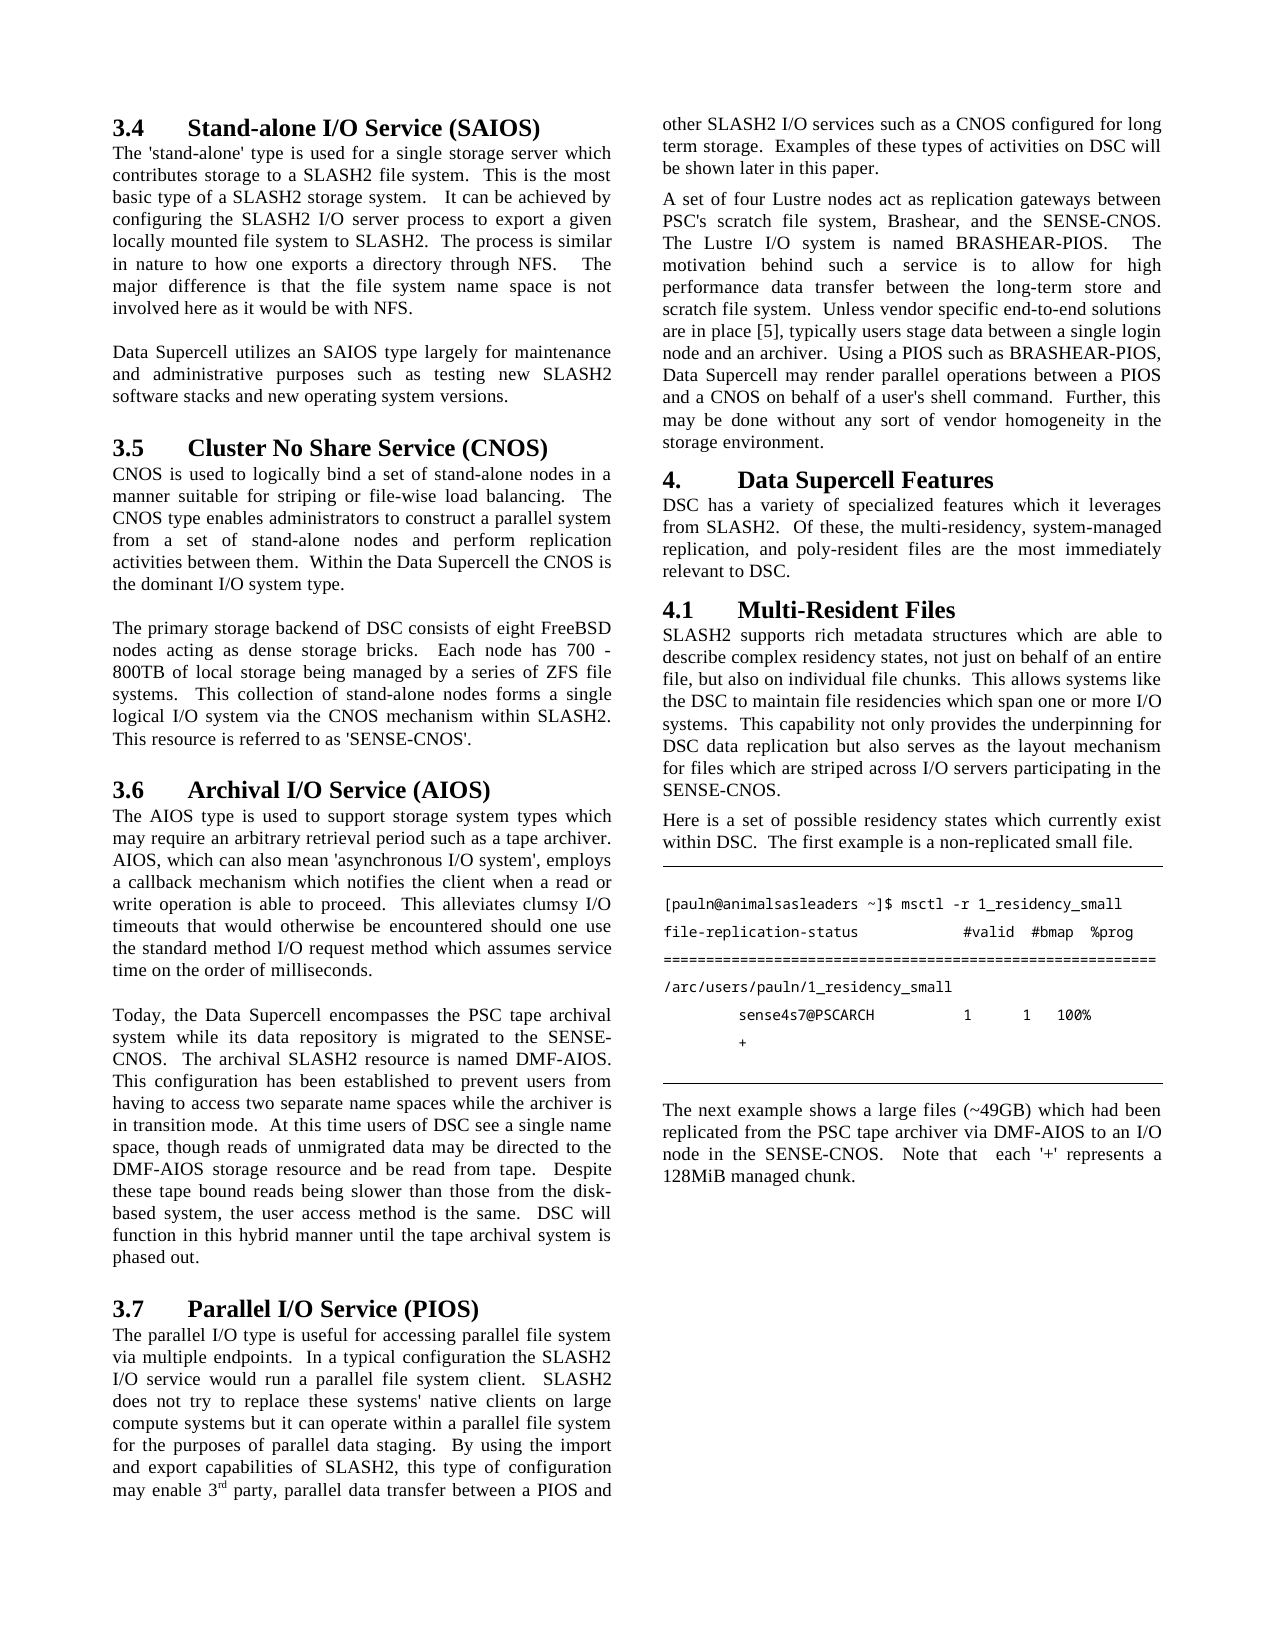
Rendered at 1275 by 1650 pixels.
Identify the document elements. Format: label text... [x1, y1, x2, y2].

text ========================================================== [663, 949, 1163, 969]
text SLASH2 supports rich metadata structures which are able to describe complex residency states, not just on behalf of an entire file, but also on individual file chunks. This allows systems like the DSC to maintain file residencies which span one or more I/O systems. This capability not only provides the underpinning for DSC data replication but also serves as the layout mechanism for files which are striped across I/O servers participating in the SENSE-CNOS. [662, 623, 1162, 800]
text A set of four Lustre nodes act as replication gateways between PSC's scratch file system, Brashear, and the SENSE-CNOS. The Lustre I/O system is named BRASHEAR-PIOS. The motivation behind such a service is to allow for high performance data transfer between the long-term store and scratch file system. Unless vendor specific end-to-end solutions are in place [5], typically users stage data between a single login node and an archiver. Using a PIOS such as BRASHEAR-PIOS, Data Supercell may render parallel operations between a PIOS and a CNOS on behalf of a user's shell command. Further, this may be done without any sort of vendor homogeneity in the storage environment. [662, 187, 1162, 452]
text The next example shows a large files (~49GB) which had been replicated from the PSC tape archiver via DMF-AIOS to an I/O node in the SENSE-CNOS. Note that each '+' represents a 128MiB managed chunk. [662, 947, 1162, 1187]
text /arc/users/pauln/1_residency_small [663, 977, 1163, 997]
text + [663, 1033, 1163, 1052]
text [pauln@animalsasleaders ~]$ msctl -r 1_residency_small [663, 894, 1163, 913]
subtitle Cluster No Share Service (CNOS) [112, 433, 613, 462]
subtitle Data Supercell Features [662, 464, 1162, 494]
subtitle Archival I/O Service (AIOS) [112, 775, 613, 804]
text The 'stand-alone' type is used for a single storage server which contributes storage to a SLASH2 file system. This is the most basic type of a SLASH2 storage system. It can be achieved by configuring the SLASH2 I/O server process to export a given locally mounted file system to SLASH2. The process is similar in nature to how one exports a directory through NFS. The major difference is that the file system name space is not involved here as it would be with NFS. [112, 142, 613, 318]
text The parallel I/O type is useful for accessing parallel file system via multiple endpoints. In a typical configuration the SLASH2 I/O service would run a parallel file system client. SLASH2 does not try to replace these systems' native clients on large compute systems but it can operate within a parallel file system for the purposes of parallel data staging. By using the import and export capabilities of SLASH2, this type of configuration may enable 3rd party, parallel data transfer between a PIOS and [112, 1323, 613, 1500]
text Here is a set of possible residency states which currently exist within DSC. The first example is a non-replicated small file. [662, 808, 1162, 853]
text Data Supercell utilizes an SAIOS type largely for maintenance and administrative purposes such as testing new SLASH2 software stacks and new operating system versions. [112, 340, 613, 407]
text DSC has a variety of specialized features which it leverages from SLASH2. Of these, the multi-residency, system-managed replication, and poly-resident files are the most immediately relevant to DSC. [662, 494, 1162, 582]
text Today, the Data Supercell encompasses the PSC tape archival system while its data repository is migrated to the SENSE-CNOS. The archival SLASH2 resource is named DMF-AIOS. This configuration has been established to prevent users from having to access two separate name spaces while the archiver is in transition mode. At this time users of DSC see a single name space, though reads of unmigrated data may be directed to the DMF-AIOS storage resource and be read from tape. Despite these tape bound reads being slower than those from the disk-based system, the user access method is the same. DSC will function in this hybrid manner until the tape archival system is phased out. [112, 1003, 613, 1268]
subtitle Parallel I/O Service (PIOS) [112, 1294, 613, 1323]
text other SLASH2 I/O services such as a CNOS configured for long term storage. Examples of these types of activities on DSC will be shown later in this paper. [662, 112, 1162, 179]
text The primary storage backend of DSC consists of eight FreeBSD nodes acting as dense storage bricks. Each node has 700 - 800TB of local storage being managed by a series of ZFS file systems. This collection of stand-alone nodes forms a single logical I/O system via the CNOS mechanism within SLASH2. This resource is referred to as 'SENSE-CNOS'. [112, 616, 613, 749]
text sense4s7@PSCARCH 1 1 100% [663, 1005, 1163, 1025]
subtitle Multi-Resident Files [662, 594, 1162, 623]
text file-replication-status #valid #bmap %prog [663, 922, 1163, 941]
text The AIOS type is used to support storage system types which may require an arbitrary retrieval period such as a tape archiver. AIOS, which can also mean 'asynchronous I/O system', employs a callback mechanism which notifies the client when a read or write operation is able to proceed. This alleviates clumsy I/O timeouts that would otherwise be encountered should one use the standard method I/O request method which assumes service time on the order of milliseconds. [112, 804, 613, 981]
subtitle Stand-alone I/O Service (SAIOS) [112, 112, 613, 142]
text CNOS is used to logically bind a set of stand-alone nodes in a manner suitable for striping or file-wise load balancing. The CNOS type enables administrators to construct a parallel system from a set of stand-alone nodes and perform replication activities between them. Within the Data Supercell the CNOS is the dominant I/O system type. [112, 462, 613, 594]
